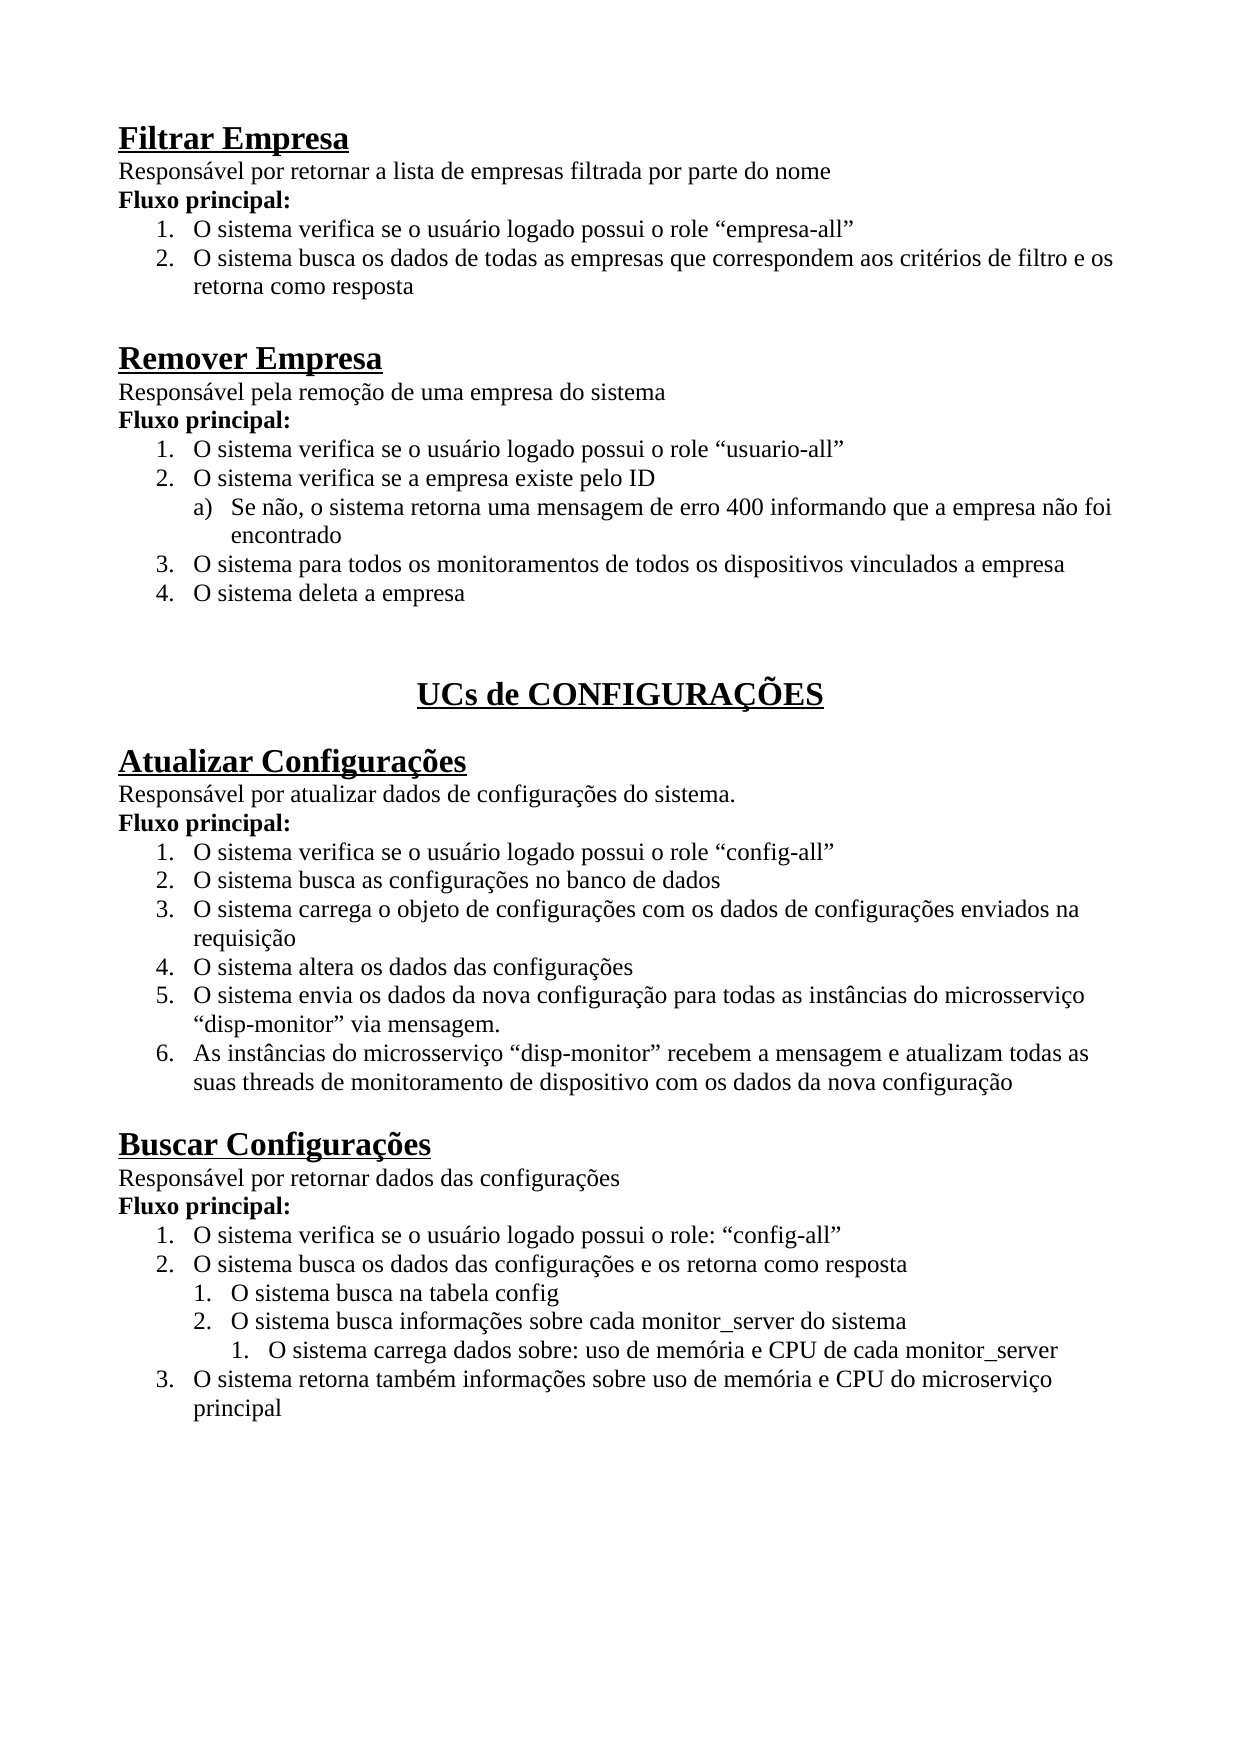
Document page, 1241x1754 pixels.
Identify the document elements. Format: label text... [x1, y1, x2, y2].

text Atualizar Configurações [118, 741, 1122, 779]
list O sistema verifica se o usuário logado possui o role “config-all” [156, 837, 1122, 866]
list O sistema verifica se o usuário logado possui o role “empresa-all” [156, 214, 1122, 243]
list O sistema busca as configurações no banco de dados [156, 866, 1122, 894]
list O sistema altera os dados das configurações [156, 952, 1122, 981]
list O sistema busca os dados das configurações e os retorna como resposta [156, 1249, 1122, 1278]
text Responsável por retornar a lista de empresas filtrada por parte do nome [118, 156, 1122, 185]
text Filtrar Empresa [118, 118, 1122, 156]
text Fluxo principal: [118, 185, 1122, 214]
text Fluxo principal: [118, 808, 1122, 837]
text Responsável por retornar dados das configurações [118, 1163, 1122, 1191]
text Remover Empresa [118, 338, 1122, 377]
list O sistema envia os dados da nova configuração para todas as instâncias do microsserviço “disp-monitor” via mensagem. [156, 981, 1122, 1038]
list O sistema carrega dados sobre: uso de memória e CPU de cada monitor_server [231, 1335, 1122, 1364]
list O sistema verifica se o usuário logado possui o role: “config-all” [156, 1220, 1122, 1249]
text Responsável por atualizar dados de configurações do sistema. [118, 779, 1122, 808]
list O sistema retorna também informações sobre uso de memória e CPU do microserviço principal [156, 1364, 1122, 1421]
list O sistema para todos os monitoramentos de todos os dispositivos vinculados a empresa [156, 549, 1122, 578]
list As instâncias do microsserviço “disp-monitor” recebem a mensagem e atualizam todas as suas threads de monitoramento de dispositivo com os dados da nova configuração [156, 1038, 1122, 1096]
list O sistema deleta a empresa [156, 578, 1122, 607]
list O sistema busca os dados de todas as empresas que correspondem aos critérios de filtro e os retorna como resposta [156, 243, 1122, 300]
list O sistema busca na tabela config [193, 1278, 1122, 1306]
list O sistema carrega o objeto de configurações com os dados de configurações enviados na requisição [156, 894, 1122, 952]
text Fluxo principal: [118, 406, 1122, 434]
text Buscar Configurações [118, 1124, 1122, 1163]
text UCs de CONFIGURAÇÕES [118, 674, 1122, 712]
text Fluxo principal: [118, 1191, 1122, 1220]
list O sistema verifica se a empresa existe pelo ID [156, 463, 1122, 492]
list Se não, o sistema retorna uma mensagem de erro 400 informando que a empresa não foi encontrado [193, 492, 1122, 549]
list O sistema busca informações sobre cada monitor_server do sistema [193, 1306, 1122, 1335]
list O sistema verifica se o usuário logado possui o role “usuario-all” [156, 434, 1122, 463]
text Responsável pela remoção de uma empresa do sistema [118, 377, 1122, 406]
